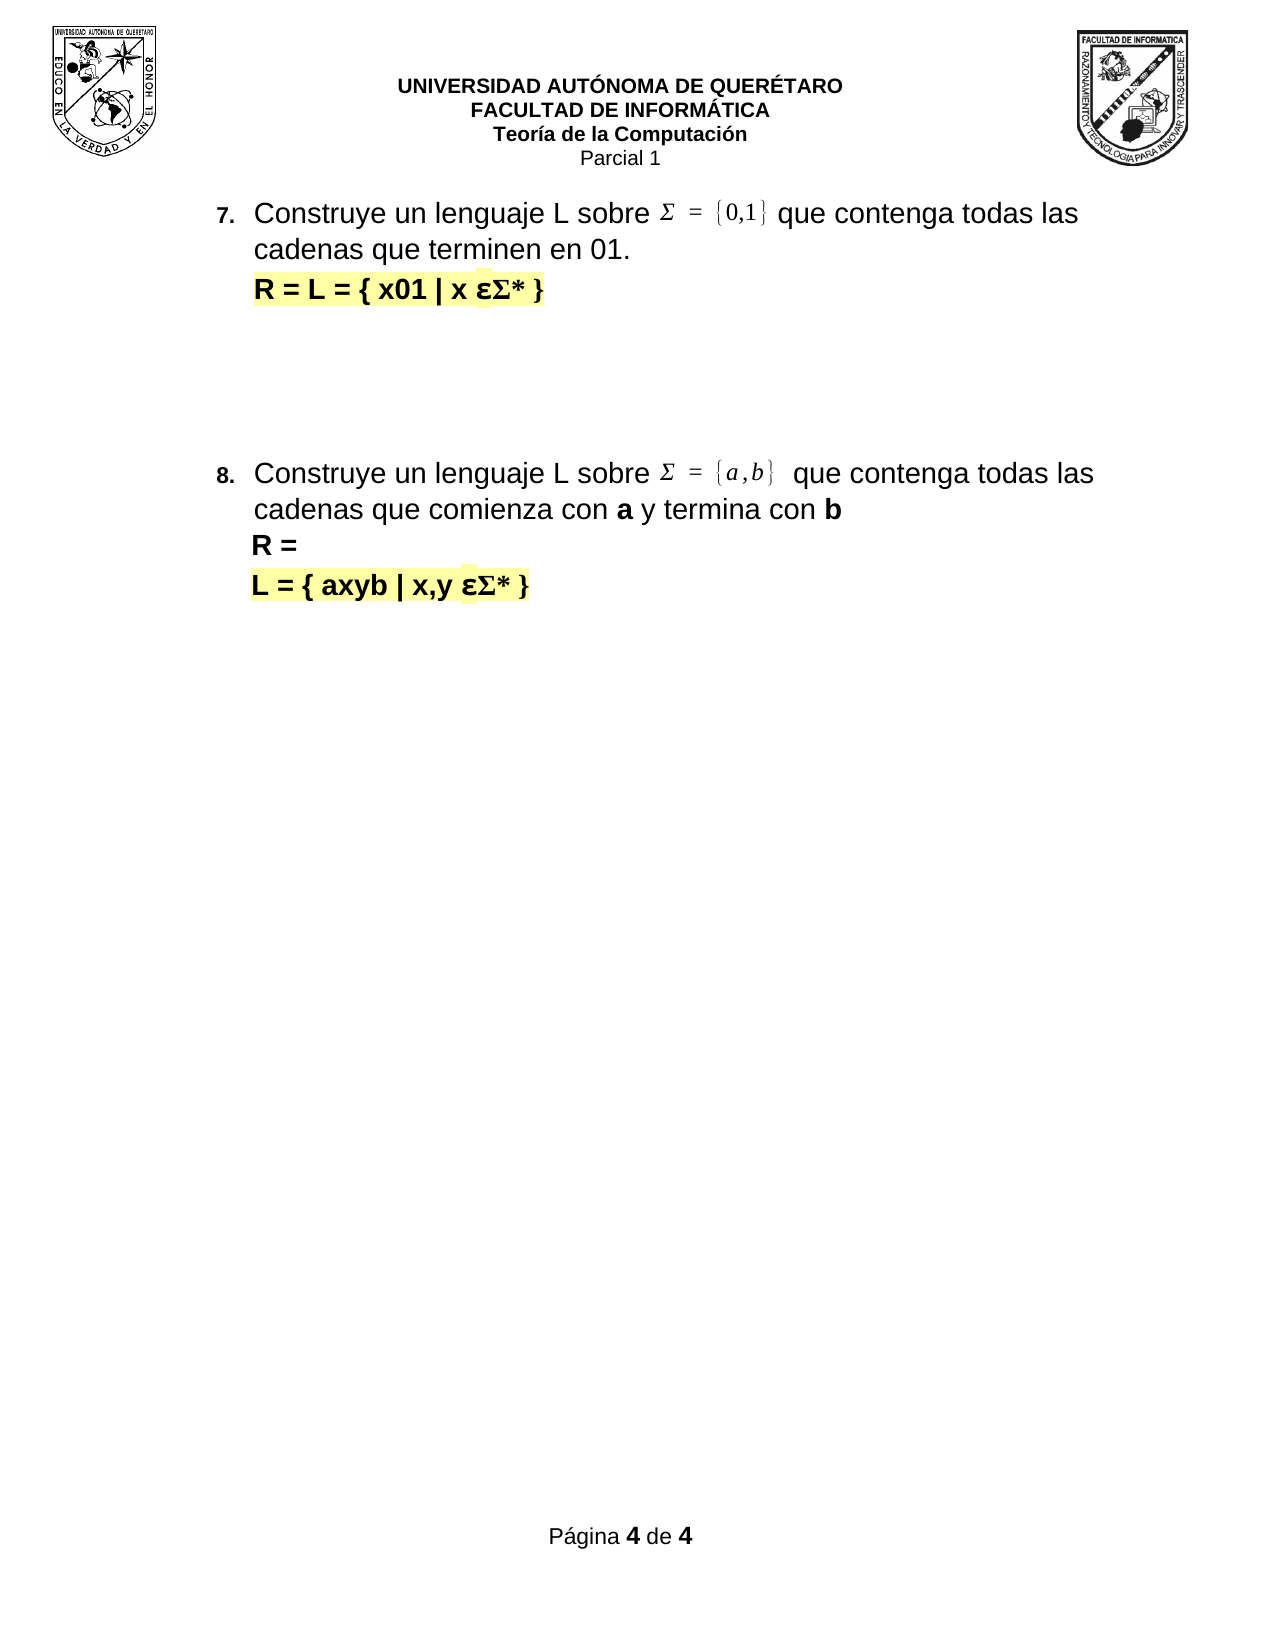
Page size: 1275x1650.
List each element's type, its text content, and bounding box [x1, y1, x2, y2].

list Construye un lenguaje L sobre que contenga todas las cadenas que comienza con a y termina con b [216, 456, 1137, 525]
list R = L = { x01 | x εΣ* } [253, 268, 1137, 308]
picture [1077, 30, 1189, 166]
list L = { axyb | x,y εΣ* } [251, 564, 1137, 604]
picture [47, 21, 160, 161]
list R = [251, 528, 1137, 561]
list Construye un lenguaje L sobre que contenga todas las cadenas que terminen en 01. [216, 196, 1137, 266]
